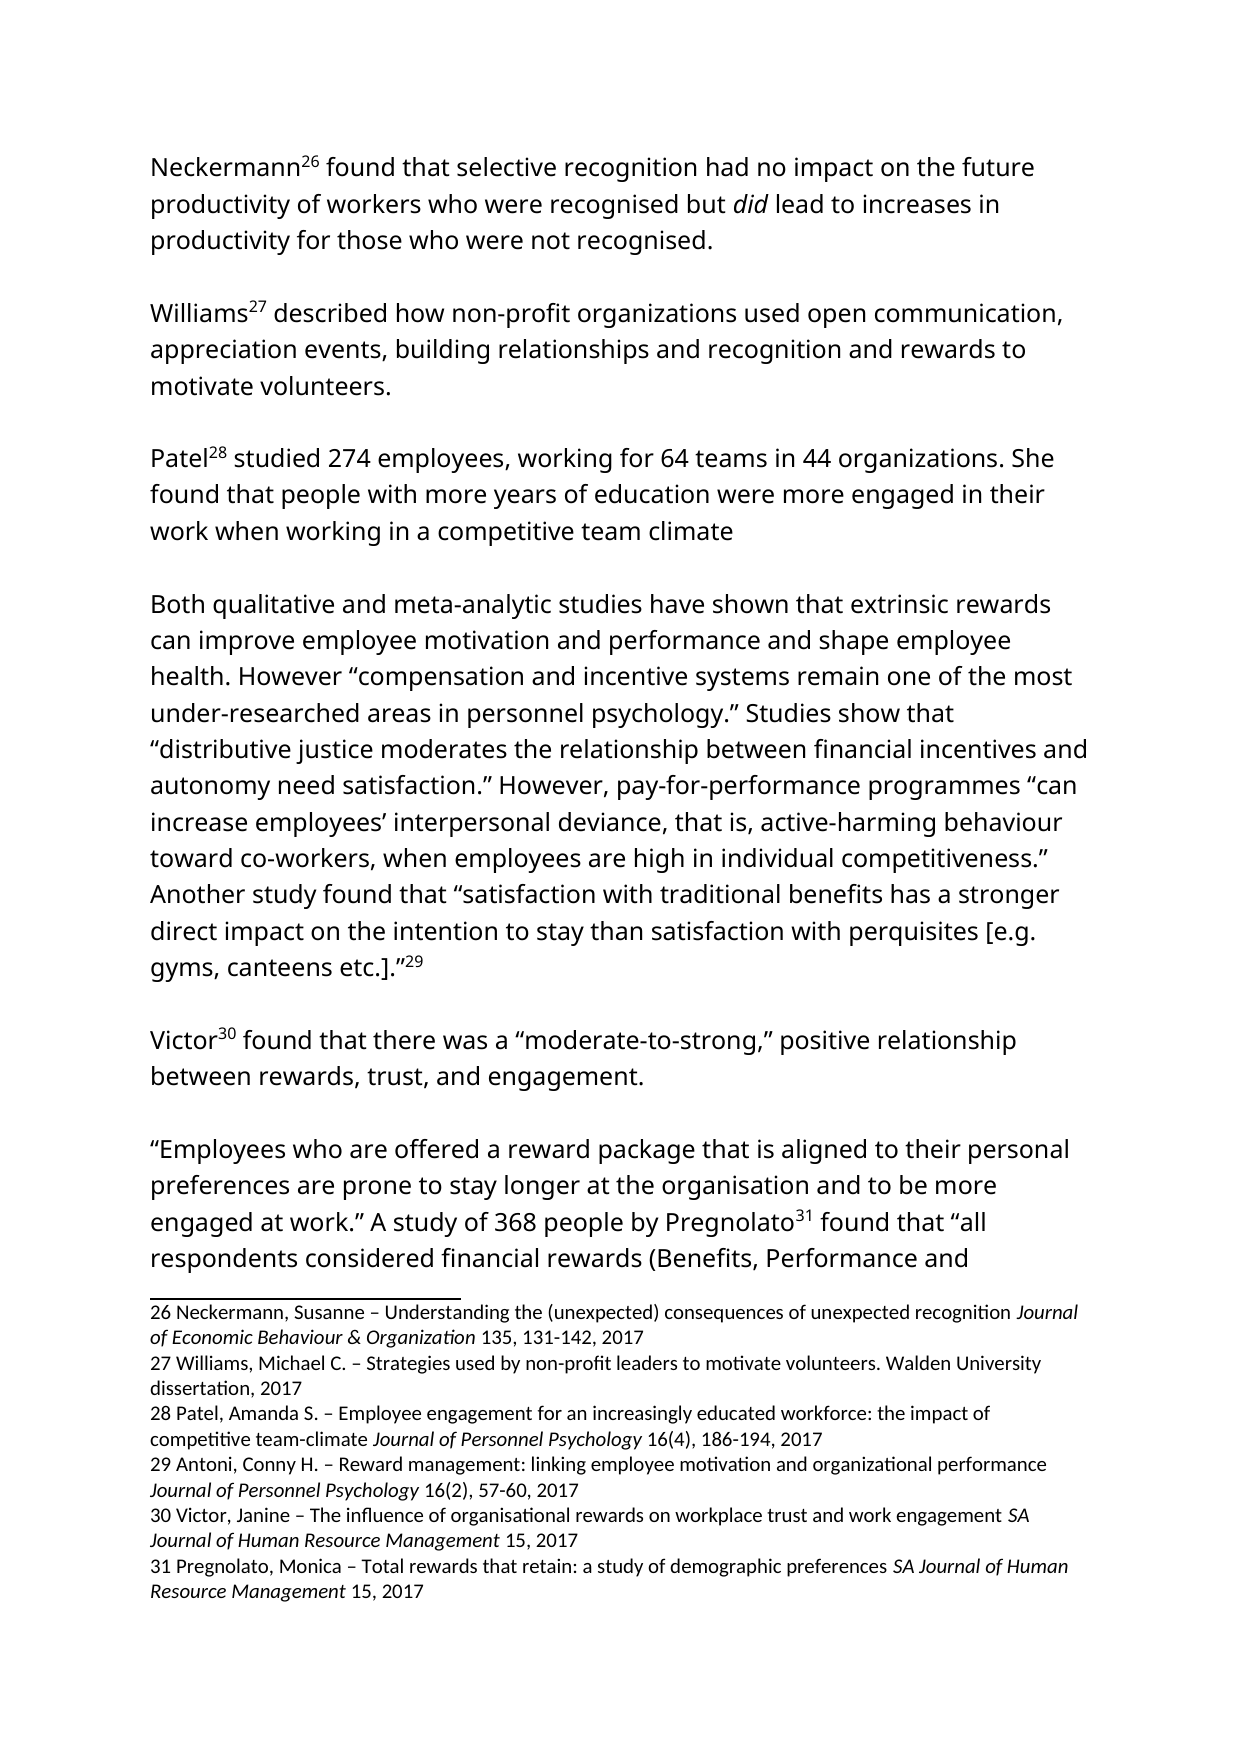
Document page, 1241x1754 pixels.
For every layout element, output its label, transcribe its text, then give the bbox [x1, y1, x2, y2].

text Patel studied 274 employees, working for 64 teams in 44 organizations. She found that people with more years of education were more engaged in their work when working in a competitive team climate [150, 441, 1090, 548]
text Williams, Michael C. – Strategies used by non-profit leaders to motivate volunteers. Walden University dissertation, 2017 [150, 1350, 1090, 1401]
text Neckermann, Susanne – Understanding the (unexpected) consequences of unexpected recognition Journal of Economic Behaviour & Organization 135, 131-142, 2017 [150, 1299, 1090, 1350]
text Victor found that there was a “moderate-to-strong,” positive relationship between rewards, trust, and engagement. [150, 1022, 1090, 1093]
text Antoni, Conny H. – Reward management: linking employee motivation and organizational performance Journal of Personnel Psychology 16(2), 57-60, 2017 [150, 1451, 1090, 1502]
text Neckermann found that selective recognition had no impact on the future productivity of workers who were recognised but did lead to increases in productivity for those who were not recognised. [150, 150, 1090, 257]
text Victor, Janine – The influence of organisational rewards on workplace trust and work engagement SA Journal of Human Resource Management 15, 2017 [150, 1502, 1090, 1553]
text Patel, Amanda S. – Employee engagement for an increasingly educated workforce: the impact of competitive team-climate Journal of Personnel Psychology 16(4), 186-194, 2017 [150, 1401, 1090, 1451]
text Williams described how non-profit organizations used open communication, appreciation events, building relationships and recognition and rewards to motivate volunteers. [150, 295, 1090, 402]
text “Employees who are offered a reward package that is aligned to their personal preferences are prone to stay longer at the organisation and to be more engaged at work.” A study of 368 people by Pregnolato found that “all respondents considered financial rewards (Benefits, Performance and [150, 1132, 1090, 1275]
text Pregnolato, Monica – Total rewards that retain: a study of demographic preferences SA Journal of Human Resource Management 15, 2017 [150, 1553, 1090, 1604]
text Both qualitative and meta-analytic studies have shown that extrinsic rewards can improve employee motivation and performance and shape employee health. However “compensation and incentive systems remain one of the most under-researched areas in personnel psychology.” Studies show that “distributive justice moderates the relationship between financial incentives and autonomy need satisfaction.” However, pay-for-performance programmes “can increase employees’ interpersonal deviance, that is, active-harming behaviour toward co-workers, when employees are high in individual competitiveness.” Another study found that “satisfaction with traditional benefits has a stronger direct impact on the intention to stay than satisfaction with perquisites [e.g. gyms, canteens etc.].” [150, 586, 1090, 984]
